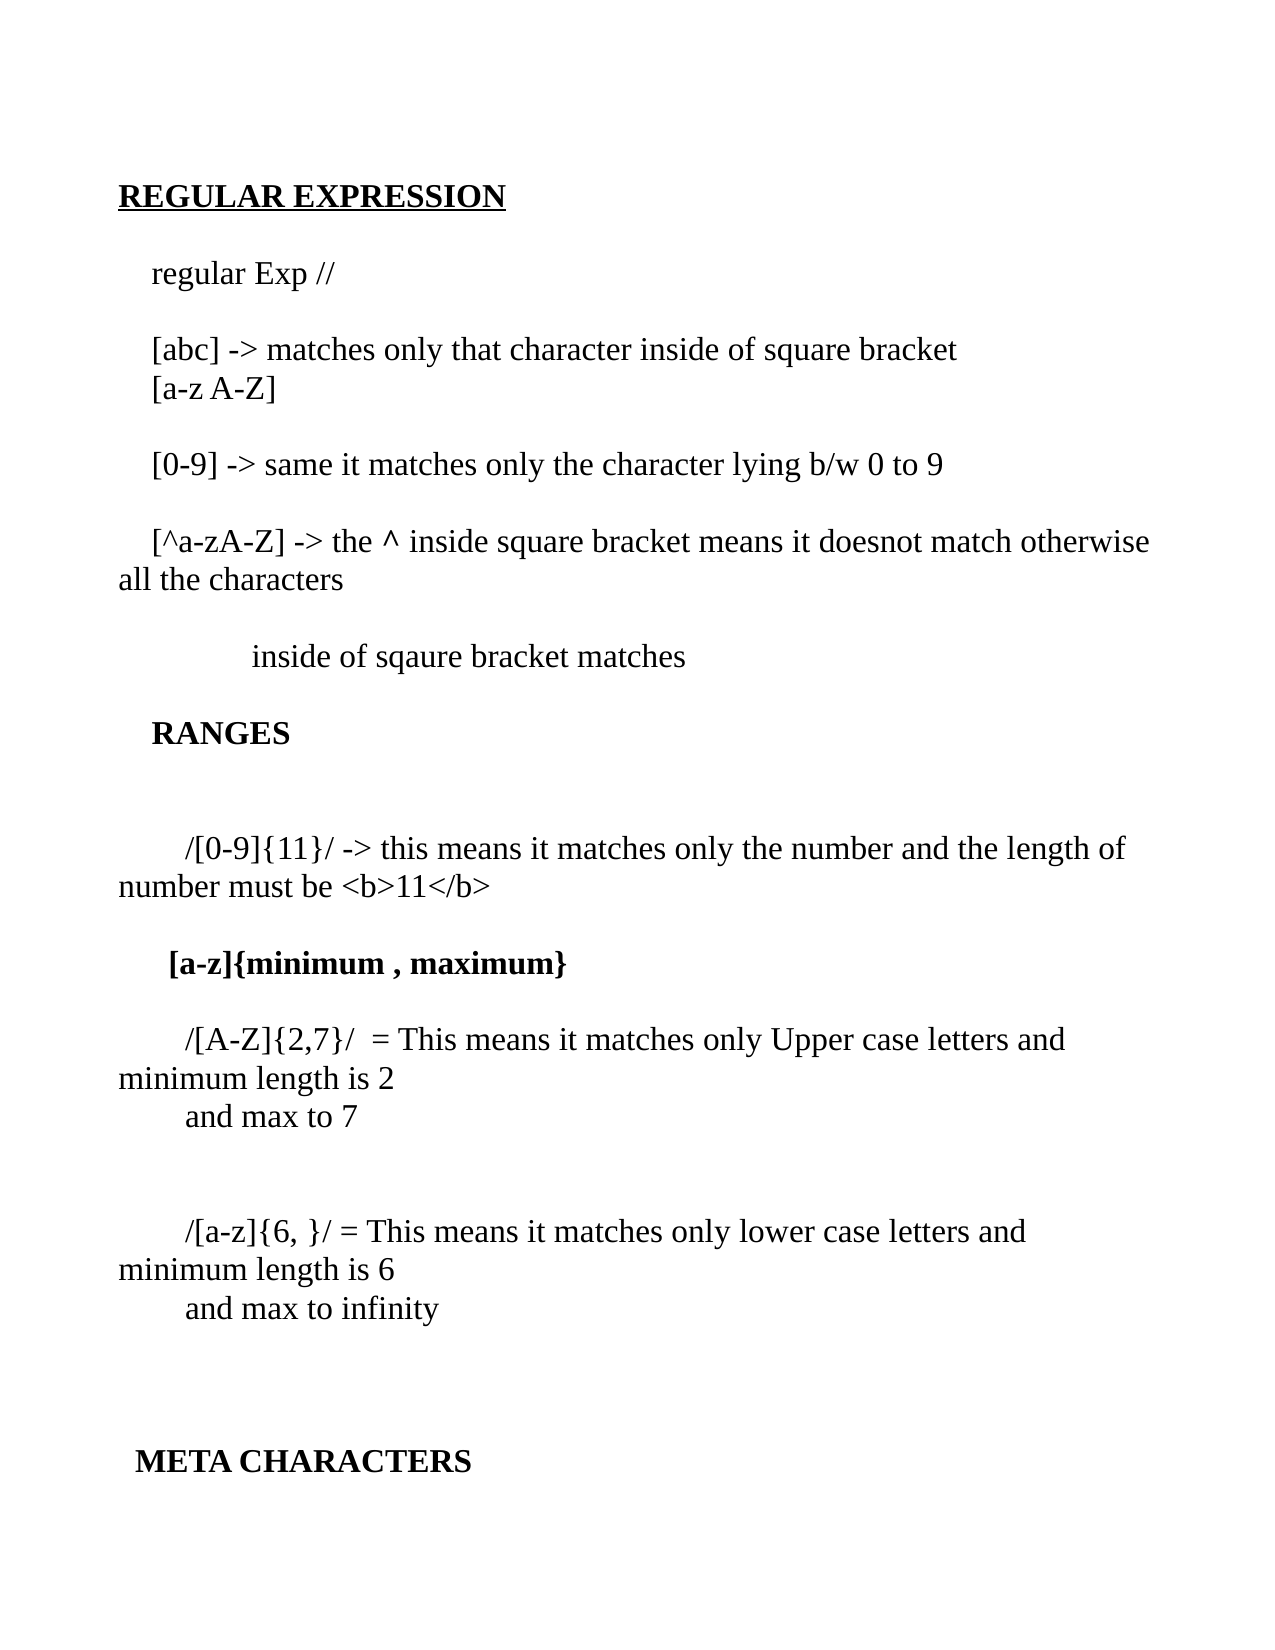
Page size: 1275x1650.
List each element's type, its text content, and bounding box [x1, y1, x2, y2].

text [0-9] -> same it matches only the character lying b/w 0 to 9 [118, 445, 1157, 483]
text [a-z A-Z] [118, 368, 1157, 406]
text /[a-z]{6, }/ = This means it matches only lower case letters and minimum length is 6 [118, 1211, 1157, 1288]
text /[0-9]{11}/ -> this means it matches only the number and the length of number must be <b>11</b> [118, 828, 1157, 905]
text inside of sqaure bracket matches [118, 636, 1157, 675]
text regular Exp // [118, 253, 1157, 291]
text [a-z]{minimum , maximum} [118, 943, 1157, 981]
text META CHARACTERS [118, 1441, 1157, 1480]
text and max to 7 [118, 1096, 1157, 1135]
text /[A-Z]{2,7}/ = This means it matches only Upper case letters and minimum length is 2 [118, 1020, 1157, 1096]
text and max to infinity [118, 1288, 1157, 1326]
text [abc] -> matches only that character inside of square bracket [118, 330, 1157, 368]
text RANGES [118, 713, 1157, 751]
text [^a-zA-Z] -> the ^ inside square bracket means it doesnot match otherwise all the characters [118, 521, 1157, 598]
text REGULAR EXPRESSION [118, 176, 1157, 215]
